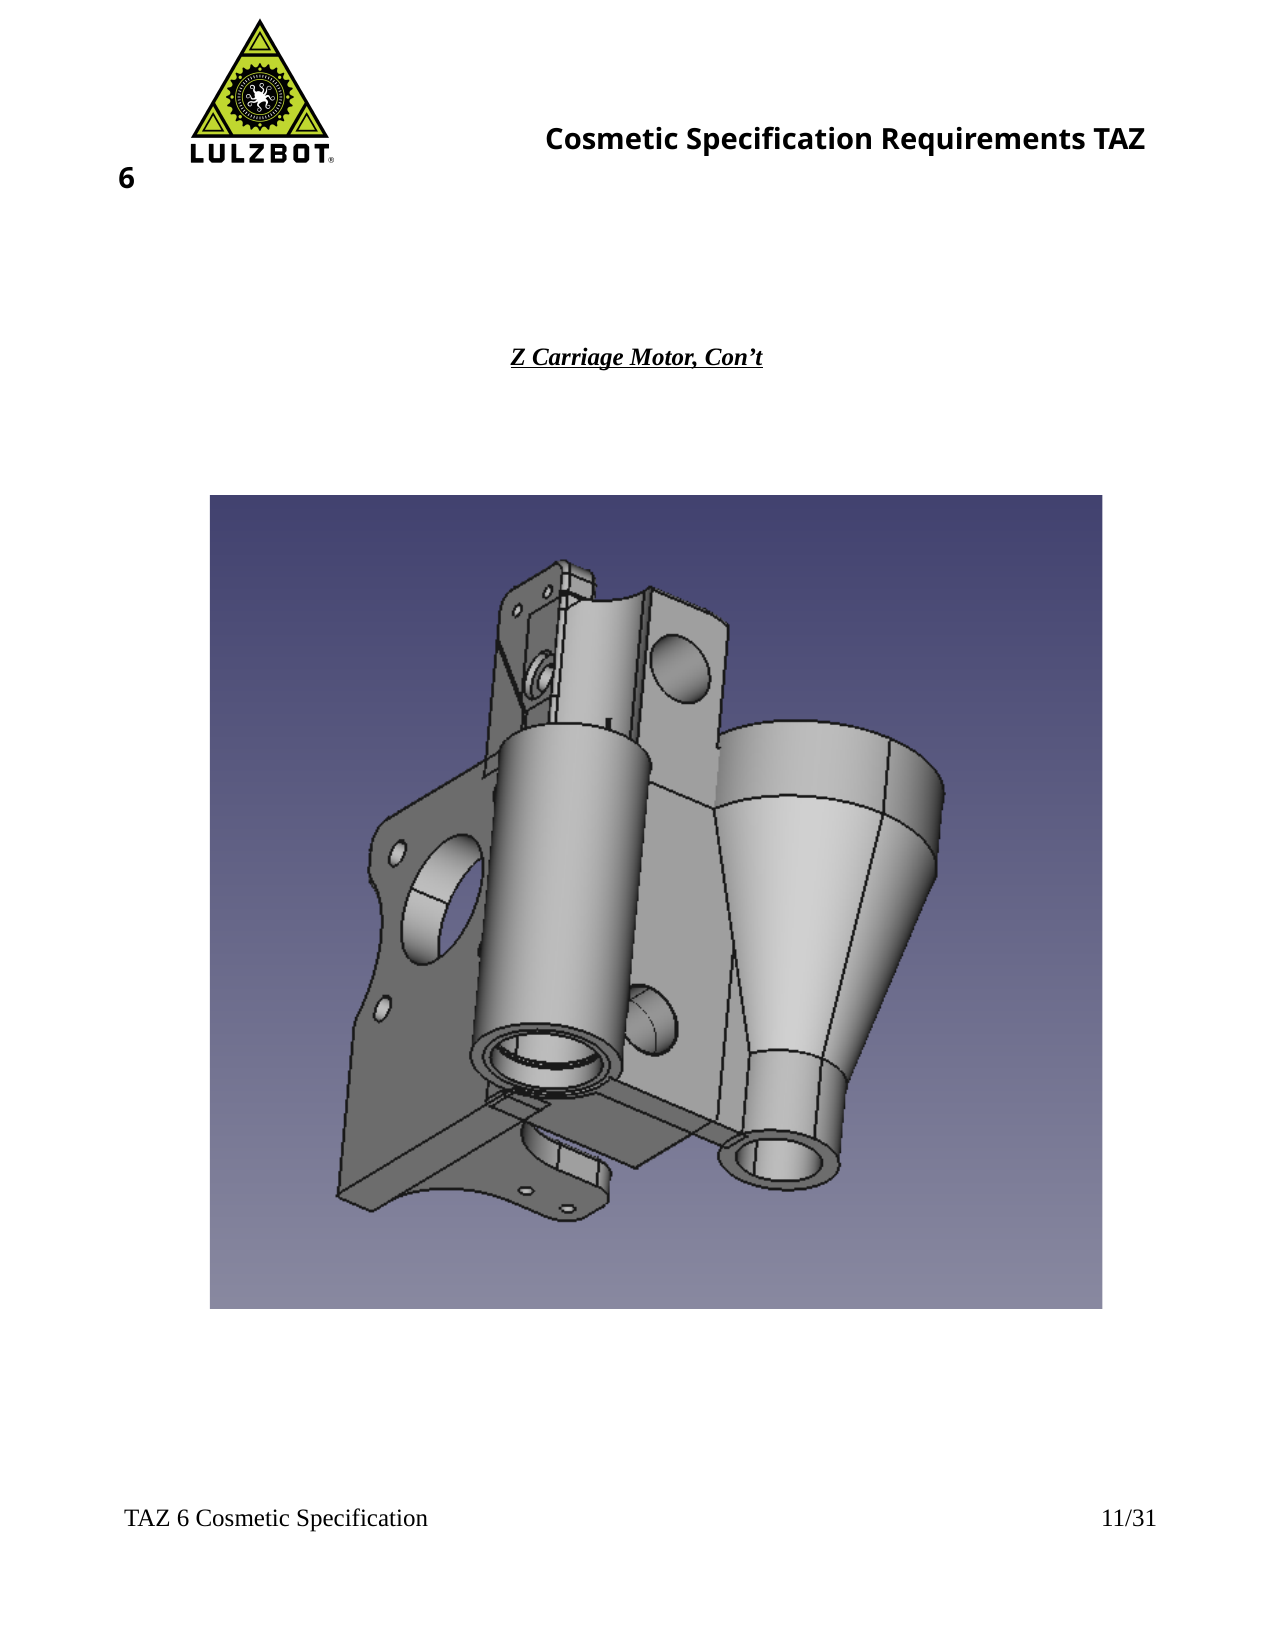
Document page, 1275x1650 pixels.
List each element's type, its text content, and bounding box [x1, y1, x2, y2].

picture [209, 495, 1103, 1309]
picture [181, 8, 344, 177]
text Z Carriage Motor, Con’t [118, 342, 1157, 371]
